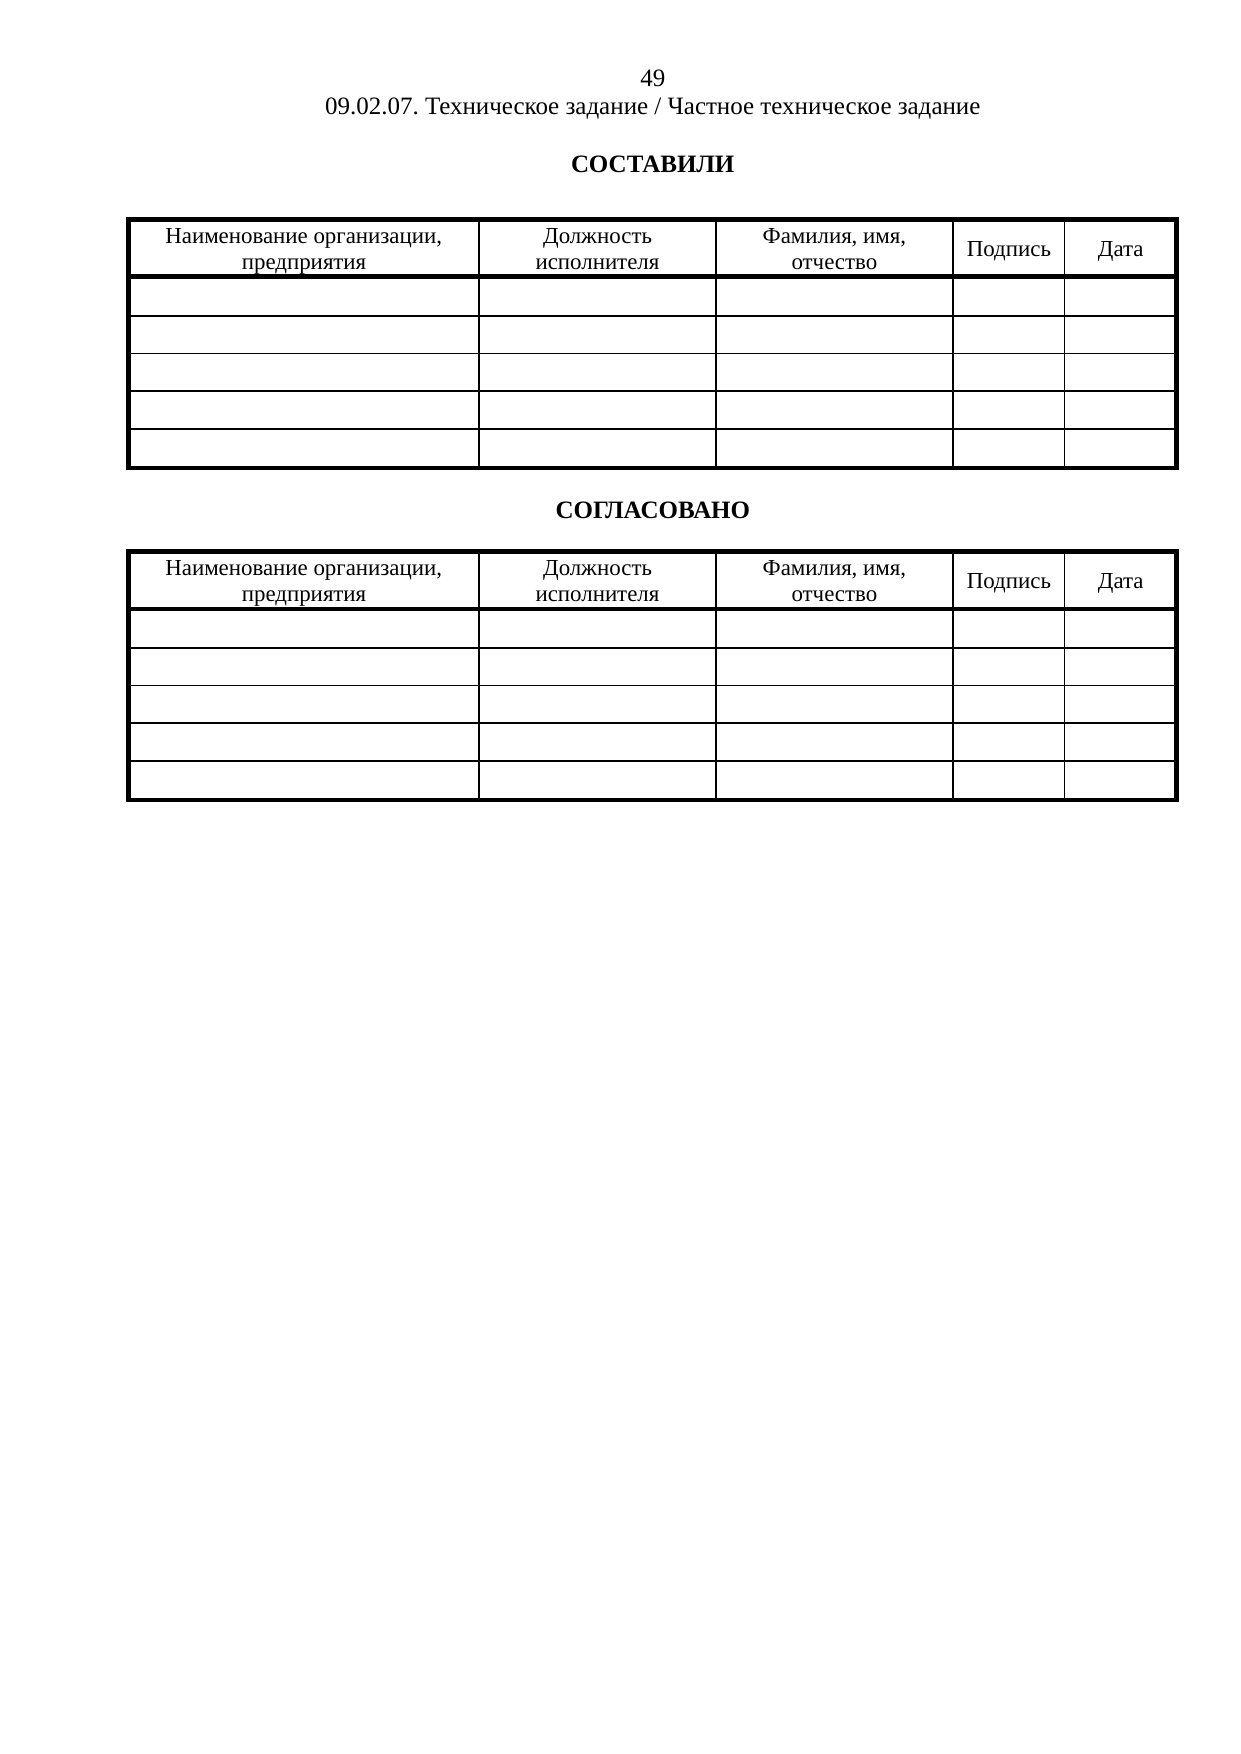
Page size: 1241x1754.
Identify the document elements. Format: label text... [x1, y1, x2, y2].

table_cell [954, 724, 1064, 760]
table_cell [717, 354, 952, 390]
table_cell [480, 392, 715, 428]
table_cell [717, 724, 952, 760]
table_cell [131, 354, 478, 390]
table_cell [480, 279, 715, 315]
table_cell [1065, 649, 1174, 685]
table_cell [131, 611, 478, 647]
table_header Должность исполнителя [480, 554, 715, 606]
table_cell [131, 762, 478, 797]
table_cell [717, 430, 952, 466]
table_cell [954, 686, 1064, 722]
table_header Фамилия, имя, отчество [717, 554, 952, 606]
table_cell [1065, 762, 1174, 797]
table_cell [1065, 686, 1174, 722]
table_cell [717, 611, 952, 647]
table_cell [717, 279, 952, 315]
table_cell [717, 392, 952, 428]
table_header Наименование организации, предприятия [131, 554, 478, 606]
table_cell [717, 317, 952, 353]
table_cell [131, 279, 478, 315]
table_cell [131, 649, 478, 685]
table_cell [1065, 392, 1174, 428]
table_cell [1065, 317, 1174, 353]
table_header Должность исполнителя [480, 222, 715, 274]
table_cell [717, 762, 952, 797]
table_header Дата [1065, 554, 1174, 606]
table_cell [131, 686, 478, 722]
table_cell [954, 354, 1064, 390]
table_header Подпись [954, 222, 1064, 274]
table_cell [1065, 430, 1174, 466]
table_cell [954, 317, 1064, 353]
table_cell [1065, 611, 1174, 647]
table_cell [480, 430, 715, 466]
table_cell [954, 762, 1064, 797]
table_cell [1065, 279, 1174, 315]
table_cell [954, 430, 1064, 466]
table_cell [954, 392, 1064, 428]
table_cell [480, 762, 715, 797]
table_cell [131, 724, 478, 760]
table_cell [480, 354, 715, 390]
table_cell [131, 317, 478, 353]
table_header Дата [1065, 222, 1174, 274]
table_cell [480, 317, 715, 353]
table_cell [954, 649, 1064, 685]
table_header Подпись [954, 554, 1064, 606]
table_header Фамилия, имя, отчество [717, 222, 952, 274]
table_cell [480, 686, 715, 722]
table_cell [717, 686, 952, 722]
table_cell [717, 649, 952, 685]
table_cell [480, 724, 715, 760]
table_header Наименование организации, предприятия [131, 222, 478, 274]
table_cell [954, 611, 1064, 647]
table_cell [480, 611, 715, 647]
text СОГЛАСОВАНО [159, 495, 1146, 524]
table_cell [131, 392, 478, 428]
table_cell [480, 649, 715, 685]
table_cell [954, 279, 1064, 315]
table_cell [131, 430, 478, 466]
text СОСТАВИЛИ [159, 149, 1146, 178]
table_cell [1065, 724, 1174, 760]
table_cell [1065, 354, 1174, 390]
